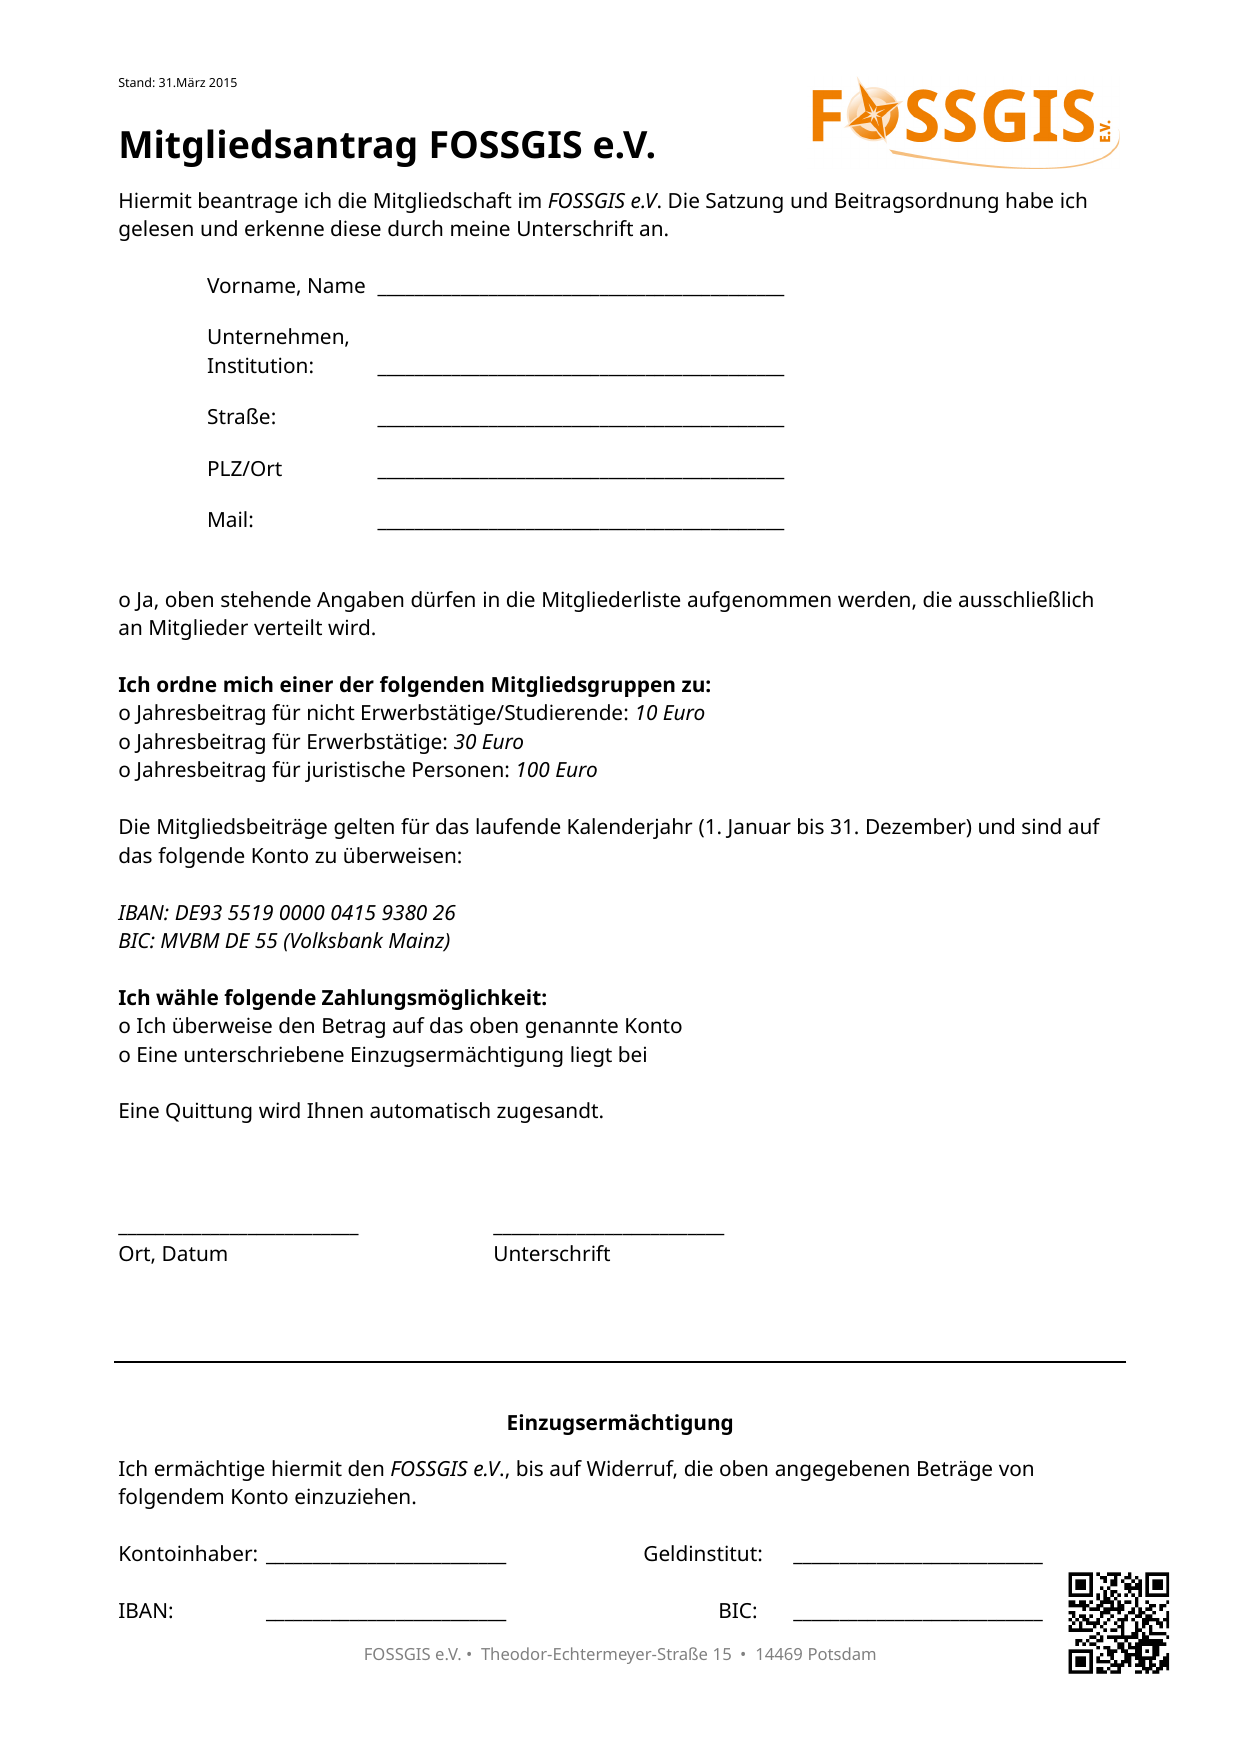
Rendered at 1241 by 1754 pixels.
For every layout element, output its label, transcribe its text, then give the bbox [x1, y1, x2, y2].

text o Eine unterschriebene Einzugsermächtigung liegt bei [118, 1040, 1122, 1068]
text __________________________ _________________________ [118, 1210, 1122, 1239]
subtitle Einzugsermächtigung [118, 1408, 1122, 1437]
picture [1068, 1572, 1170, 1674]
text PLZ/Ort ____________________________________________ [207, 454, 1122, 482]
text Unternehmen, Institution: ____________________________________________ [207, 322, 1122, 379]
text o Ich überweise den Betrag auf das oben genannte Konto [118, 1011, 1122, 1040]
text Kontoinhaber: __________________________ Geldinstitut: ___________________________ [118, 1539, 1122, 1567]
text Ich ermächtige hiermit den FOSSGIS e.V., bis auf Widerruf, die oben angegebenen Beträge von folgendem Konto einzuziehen. [118, 1454, 1122, 1511]
text IBAN: __________________________ BIC: ___________________________ [118, 1596, 1067, 1624]
text Ort, Datum Unterschrift [118, 1239, 1122, 1267]
text Eine Quittung wird Ihnen automatisch zugesandt. [118, 1097, 1122, 1125]
text Ich ordne mich einer der folgenden Mitgliedsgruppen zu: [118, 670, 1122, 698]
text Die Mitgliedsbeiträge gelten für das laufende Kalenderjahr (1. Januar bis 31. Dezember) und sind auf das folgende Konto zu überweisen: [118, 812, 1122, 869]
text o Ja, oben stehende Angaben dürfen in die Mitgliederliste aufgenommen werden, die ausschließlich an Mitglieder verteilt wird. [118, 585, 1122, 642]
text Straße: ____________________________________________ [207, 402, 1122, 431]
text Mail: ____________________________________________ [207, 505, 1122, 533]
text o Jahresbeitrag für Erwerbstätige: 30 Euro [118, 727, 1122, 755]
text Vorname, Name ____________________________________________ [207, 271, 1122, 299]
text Mitgliedsantrag FOSSGIS e.V. [118, 118, 807, 169]
text Hiermit beantrage ich die Mitgliedschaft im FOSSGIS e.V. Die Satzung und Beitragsordnung habe ich gelesen und erkenne diese durch meine Unterschrift an. [118, 186, 1122, 243]
text Ich wähle folgende Zahlungsmöglichkeit: [118, 983, 1122, 1011]
text IBAN: DE93 5519 0000 0415 9380 26 BIC: MVBM DE 55 (Volksbank Mainz) [118, 869, 1122, 954]
text o Jahresbeitrag für nicht Erwerbstätige/Studierende: 10 Euro [118, 698, 1122, 727]
picture [807, 76, 1120, 169]
text o Jahresbeitrag für juristische Personen: 100 Euro [118, 755, 1122, 784]
